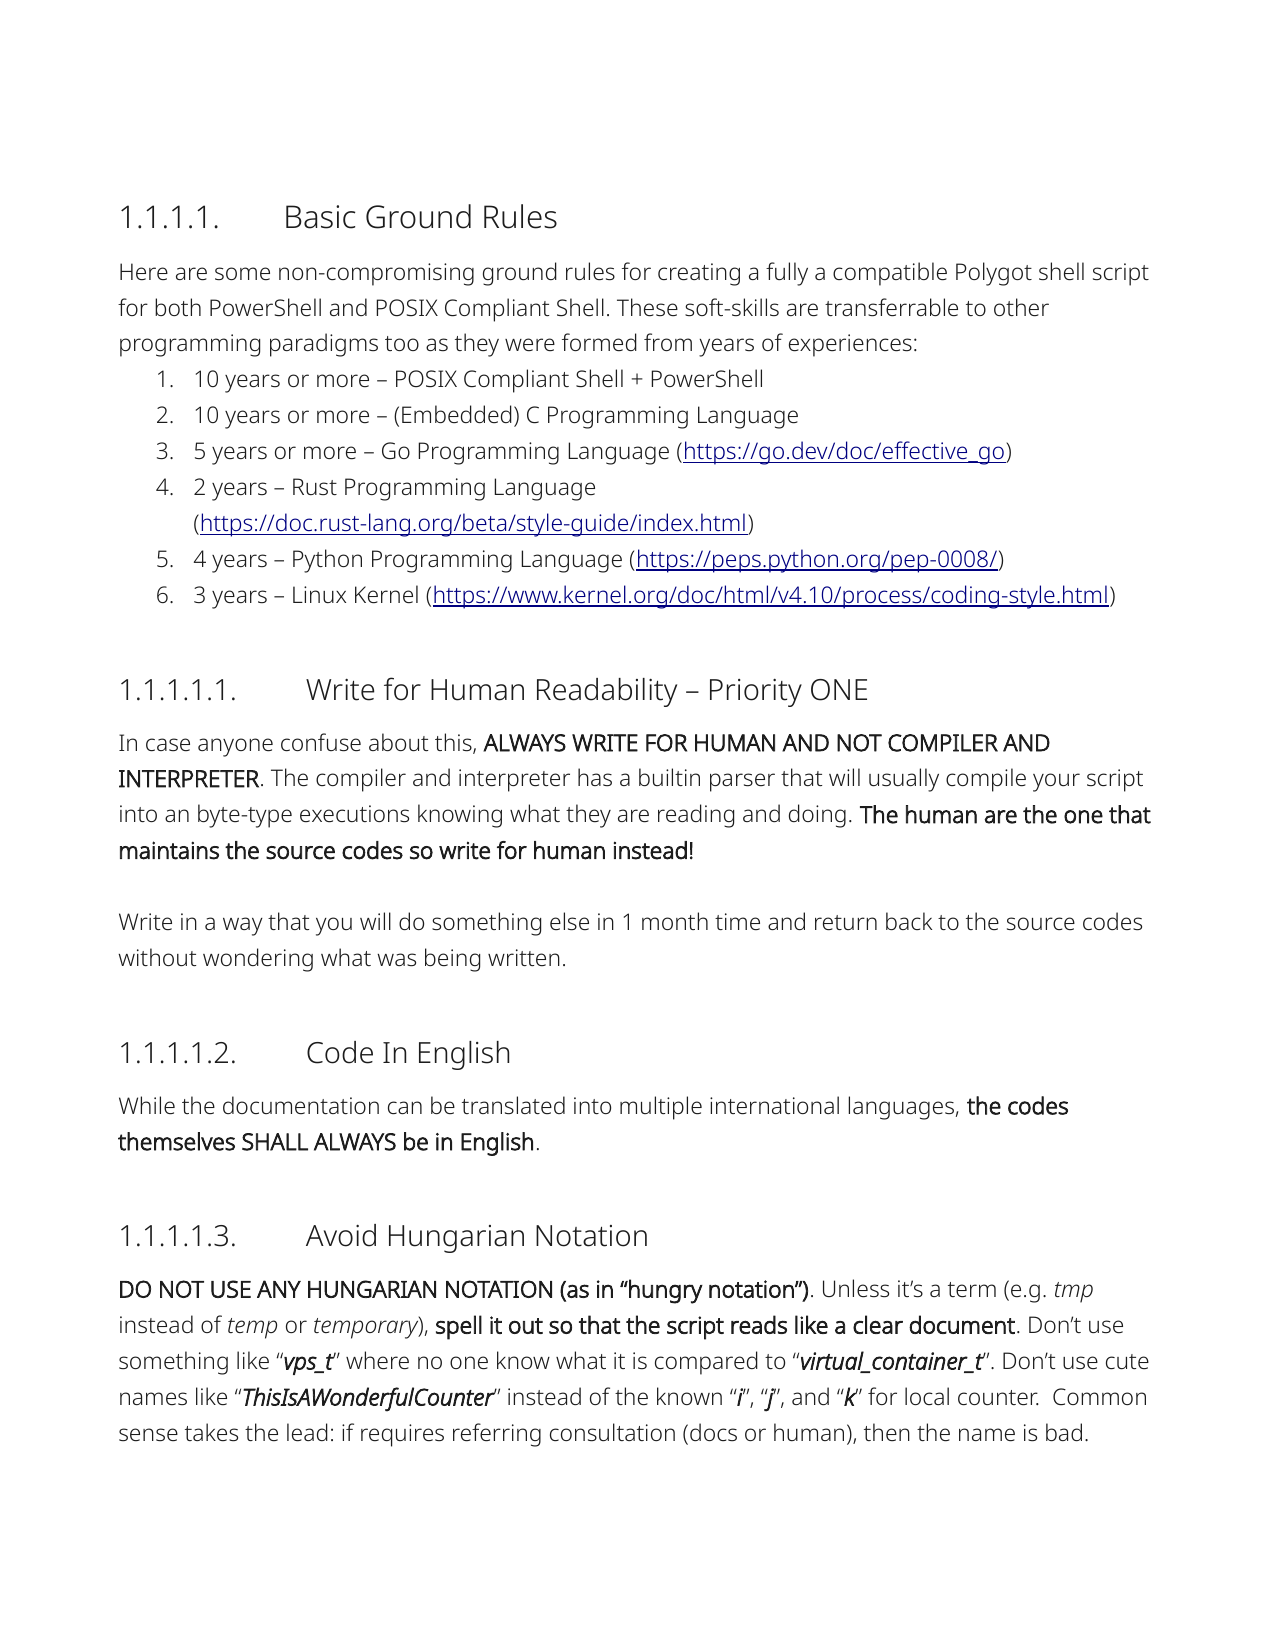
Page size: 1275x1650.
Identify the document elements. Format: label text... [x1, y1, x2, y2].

text Write in a way that you will do something else in 1 month time and return back to the source codes without wondering what was being written. [118, 906, 1157, 973]
subtitle Write for Human Readability – Priority ONE [118, 669, 1157, 708]
list 10 years or more – POSIX Compliant Shell + PowerShell [156, 363, 1157, 394]
subtitle Basic Ground Rules [118, 194, 1157, 237]
list 3 years – Linux Kernel (https://www.kernel.org/doc/html/v4.10/process/coding-style.html) [156, 579, 1157, 610]
text Here are some non-compromising ground rules for creating a fully a compatible Polygot shell script for both PowerShell and POSIX Compliant Shell. These soft-skills are transferrable to other programming paradigms too as they were formed from years of experiences: [118, 256, 1157, 359]
text While the documentation can be translated into multiple international languages, the codes themselves SHALL ALWAYS be in English. [118, 1089, 1157, 1157]
subtitle Avoid Hungarian Notation [118, 1215, 1157, 1255]
text DO NOT USE ANY HUNGARIAN NOTATION (as in “hungry notation”). Unless it’s a term (e.g. tmp instead of temp or temporary), spell it out so that the script reads like a clear document. Don’t use something like “vps_t” where no one know what it is compared to “virtual_container_t”. Don’t use cute names like “ThisIsAWonderfulCounter” instead of the known “i”, “j”, and “k” for local counter. Common sense takes the lead: if requires referring consultation (docs or human), then the name is bad. [118, 1273, 1157, 1448]
text In case anyone confuse about this, ALWAYS WRITE FOR HUMAN AND NOT COMPILER AND INTERPRETER. The compiler and interpreter has a builtin parser that will usually compile your script into an byte-type executions knowing what they are reading and doing. The human are the one that maintains the source codes so write for human instead! [118, 726, 1157, 866]
list 4 years – Python Programming Language (https://peps.python.org/pep-0008/) [156, 543, 1157, 574]
list 10 years or more – (Embedded) C Programming Language [156, 399, 1157, 431]
list 5 years or more – Go Programming Language (https://go.dev/doc/effective_go) [156, 435, 1157, 466]
subtitle Code In English [118, 1032, 1157, 1072]
list 2 years – Rust Programming Language (https://doc.rust-lang.org/beta/style-guide/index.html) [156, 471, 1157, 538]
